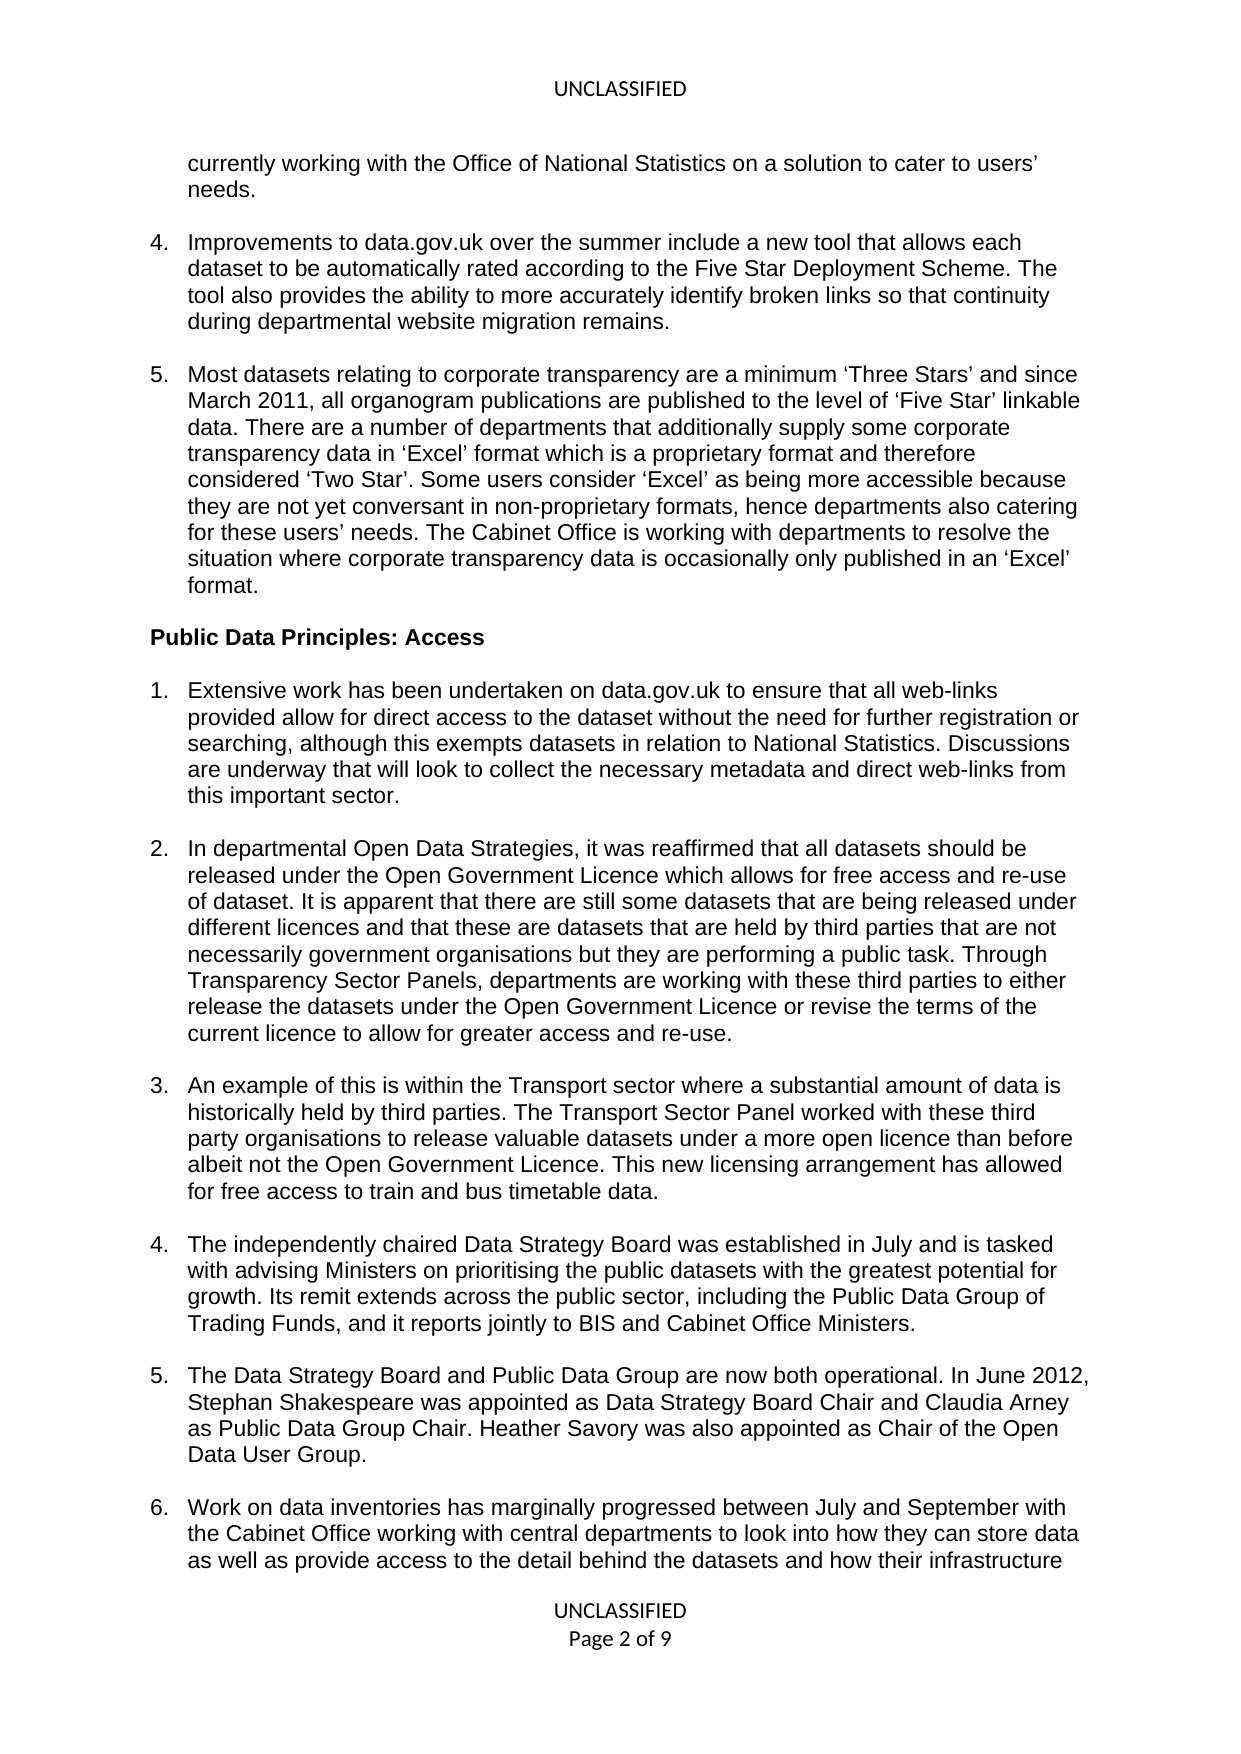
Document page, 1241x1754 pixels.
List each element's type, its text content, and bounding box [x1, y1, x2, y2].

list Work on data inventories has marginally progressed between July and September with the Cabinet Office working with central departments to look into how they can store data as well as provide access to the detail behind the datasets and how their infrastructure [150, 1494, 1090, 1573]
list The independently chaired Data Strategy Board was established in July and is tasked with advising Ministers on prioritising the public datasets with the greatest potential for growth. Its remit extends across the public sector, including the Public Data Group of Trading Funds, and it reports jointly to BIS and Cabinet Office Ministers. [150, 1231, 1090, 1336]
list The Data Strategy Board and Public Data Group are now both operational. In June 2012, Stephan Shakespeare was appointed as Data Strategy Board Chair and Claudia Arney as Public Data Group Chair. Heather Savory was also appointed as Chair of the Open Data User Group. [150, 1362, 1090, 1468]
list An example of this is within the Transport sector where a substantial amount of data is historically held by third parties. The Transport Sector Panel worked with these third party organisations to release valuable datasets under a more open licence than before albeit not the Open Government Licence. This new licensing arrangement has allowed for free access to train and bus timetable data. [150, 1072, 1090, 1204]
text Public Data Principles: Access [150, 624, 1090, 677]
list Improvements to data.gov.uk over the summer include a new tool that allows each dataset to be automatically rated according to the Five Star Deployment Scheme. The tool also provides the ability to more accurately identify broken links so that continuity during departmental website migration remains. [150, 229, 1090, 334]
list Extensive work has been undertaken on data.gov.uk to ensure that all web-links provided allow for direct access to the dataset without the need for further registration or searching, although this exempts datasets in relation to National Statistics. Discussions are underway that will look to collect the necessary metadata and direct web-links from this important sector. [150, 677, 1090, 809]
list currently working with the Office of National Statistics on a solution to cater to users’ needs. [150, 150, 1090, 203]
list In departmental Open Data Strategies, it was reaffirmed that all datasets should be released under the Open Government Licence which allows for free access and re-use of dataset. It is apparent that there are still some datasets that are being released under different licences and that these are datasets that are held by third parties that are not necessarily government organisations but they are performing a public task. Through Transparency Sector Panels, departments are working with these third parties to either release the datasets under the Open Government Licence or revise the terms of the current licence to allow for greater access and re-use. [150, 835, 1090, 1046]
list Most datasets relating to corporate transparency are a minimum ‘Three Stars’ and since March 2011, all organogram publications are published to the level of ‘Five Star’ linkable data. There are a number of departments that additionally supply some corporate transparency data in ‘Excel’ format which is a proprietary format and therefore considered ‘Two Star’. Some users consider ‘Excel’ as being more accessible because they are not yet conversant in non-proprietary formats, hence departments also catering for these users’ needs. The Cabinet Office is working with departments to resolve the situation where corporate transparency data is occasionally only published in an ‘Excel’ format. [150, 361, 1090, 598]
